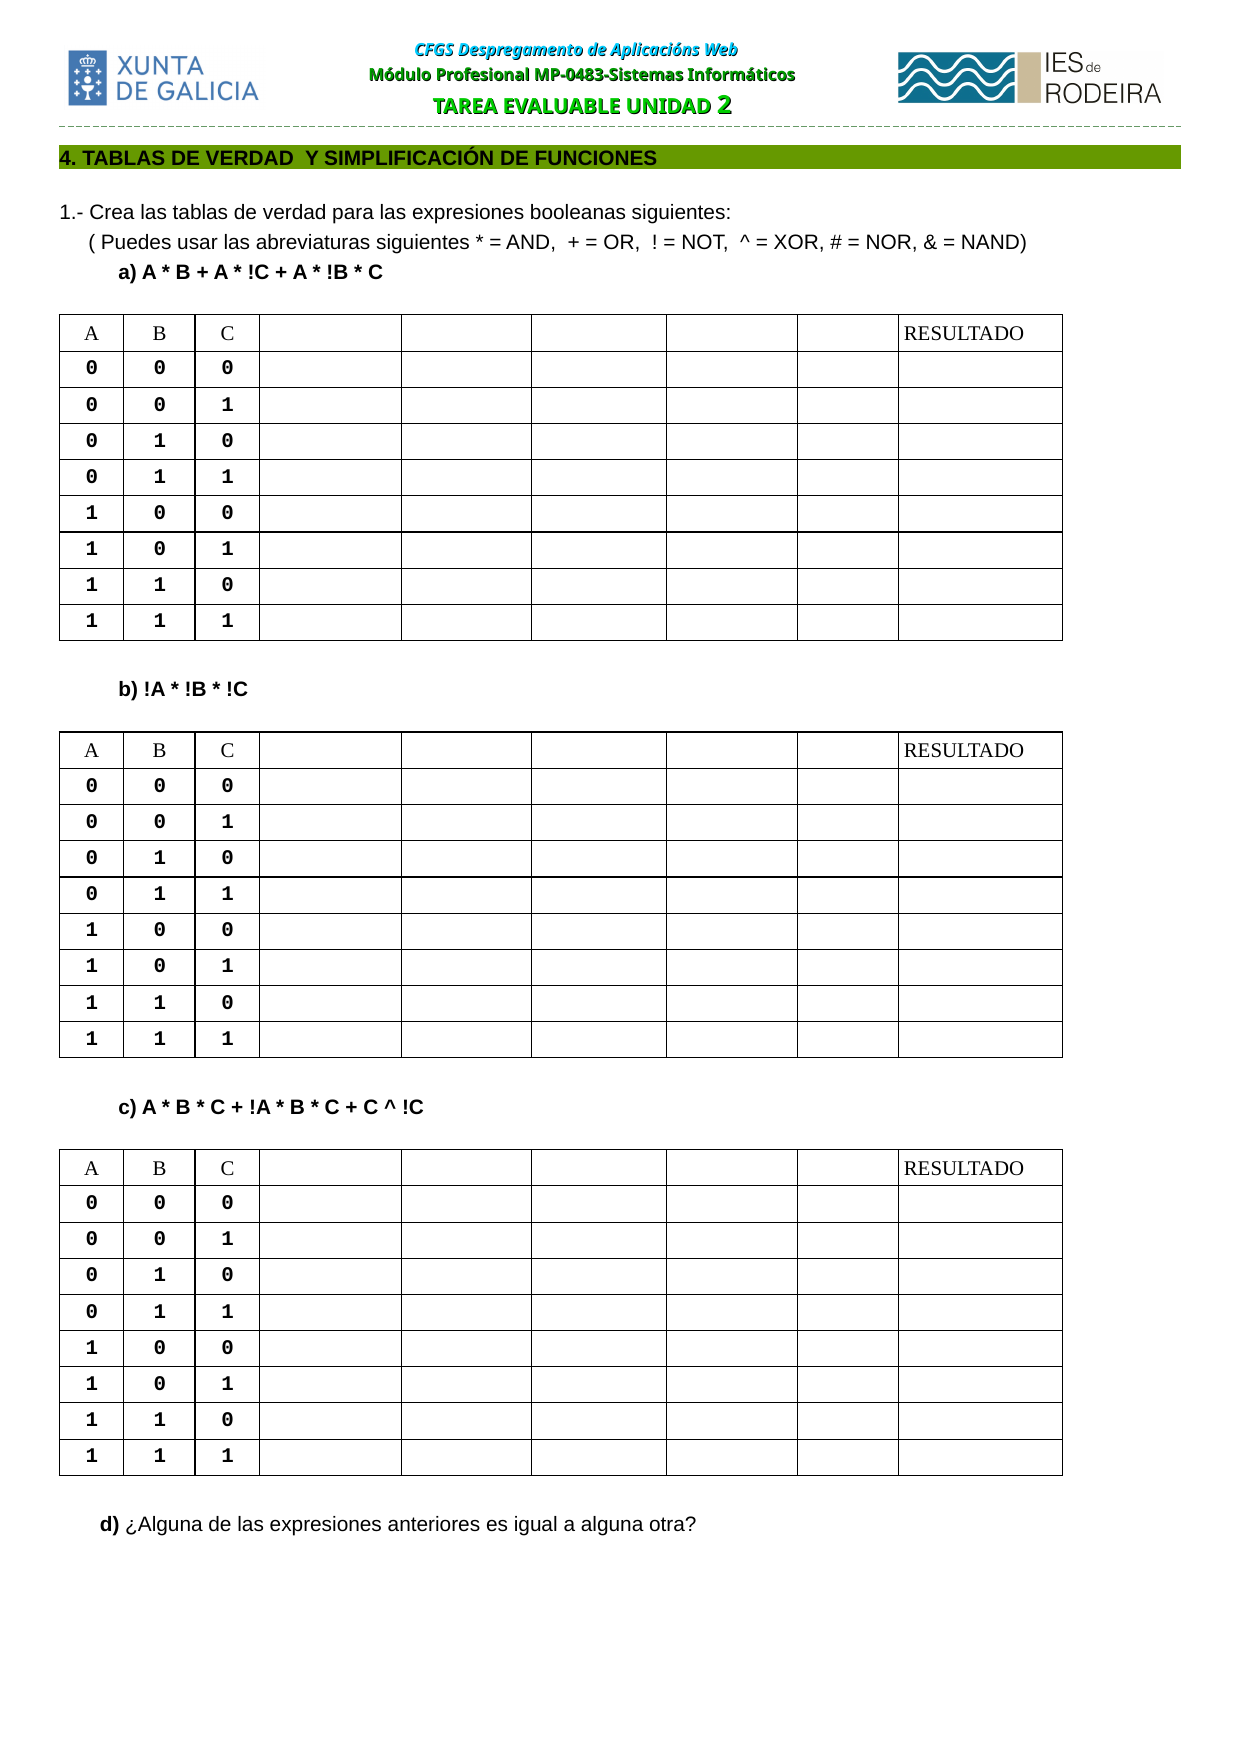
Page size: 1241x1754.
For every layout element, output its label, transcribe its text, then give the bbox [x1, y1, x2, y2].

table_cell [532, 1022, 666, 1057]
text b) !A * !B * !C [118, 677, 1181, 701]
table_cell 0 [60, 424, 123, 459]
table_cell [798, 769, 898, 804]
table_cell 0 [196, 1331, 259, 1366]
table_cell [532, 569, 666, 604]
table_cell [798, 986, 898, 1021]
table_cell [899, 1367, 1062, 1402]
table_cell [667, 460, 797, 495]
text d) ¿Alguna de las expresiones anteriores es igual a alguna otra? [59, 1512, 1181, 1536]
table_cell 1 [60, 950, 123, 985]
table_cell 0 [196, 914, 259, 949]
table_header [532, 1150, 666, 1185]
table_cell [402, 424, 531, 459]
table_cell [798, 460, 898, 495]
table_cell 0 [124, 914, 194, 949]
table_cell [899, 769, 1062, 804]
table_cell 0 [196, 841, 259, 876]
table_cell 0 [196, 1259, 259, 1294]
table_cell 1 [124, 841, 194, 876]
table_cell 1 [124, 1259, 194, 1294]
table_cell 1 [124, 1022, 194, 1057]
table_cell [260, 569, 401, 604]
table_cell 0 [124, 1223, 194, 1258]
table_cell [899, 533, 1062, 567]
table_cell [899, 841, 1062, 876]
table_cell [899, 1403, 1062, 1438]
table_cell [260, 914, 401, 949]
table_cell [899, 388, 1062, 423]
table_cell [798, 533, 898, 567]
table_cell [532, 388, 666, 423]
table_cell [260, 805, 401, 840]
table_header [402, 315, 531, 351]
table_cell 0 [124, 496, 194, 531]
table_cell 0 [196, 424, 259, 459]
table_cell [899, 950, 1062, 985]
table_cell [667, 1440, 797, 1474]
table_cell [532, 1295, 666, 1330]
text ( Puedes usar las abreviaturas siguientes * = AND, + = OR, ! = NOT, ^ = XOR, # = NOR, & = NAND) [59, 230, 1181, 254]
table_cell [532, 424, 666, 459]
table_cell [899, 496, 1062, 531]
table_cell [532, 769, 666, 804]
table_cell 0 [124, 950, 194, 985]
table_cell [402, 805, 531, 840]
picture [897, 51, 1164, 104]
table_cell [798, 1022, 898, 1057]
table_cell [798, 1331, 898, 1366]
table_cell [532, 1367, 666, 1402]
table_cell [402, 352, 531, 387]
table_cell [260, 424, 401, 459]
table_cell [899, 986, 1062, 1021]
table_cell [532, 805, 666, 840]
table_cell [402, 460, 531, 495]
table_cell [798, 805, 898, 840]
table_cell [532, 950, 666, 985]
table_header A [60, 733, 123, 768]
table_header [798, 1150, 898, 1185]
table_cell [402, 1440, 531, 1474]
table_cell [532, 1331, 666, 1366]
table_cell 0 [124, 388, 194, 423]
table_cell [667, 986, 797, 1021]
table_cell [260, 1440, 401, 1474]
table_cell 1 [124, 460, 194, 495]
table_cell 0 [60, 388, 123, 423]
table_cell 1 [60, 1331, 123, 1366]
table_cell 0 [60, 1186, 123, 1222]
table_cell [402, 533, 531, 567]
table_cell [260, 1186, 401, 1222]
table_header [260, 1150, 401, 1185]
table_cell [798, 950, 898, 985]
table_cell 0 [60, 769, 123, 804]
table_cell 0 [124, 1367, 194, 1402]
table_cell [402, 878, 531, 913]
table_header B [124, 1150, 194, 1185]
table_cell [260, 388, 401, 423]
table_cell 0 [196, 569, 259, 604]
table_cell [798, 496, 898, 531]
table_cell [532, 878, 666, 913]
table_cell 0 [60, 460, 123, 495]
table_cell [402, 1295, 531, 1330]
table_cell [402, 1331, 531, 1366]
table_cell [260, 1367, 401, 1402]
table_cell 1 [196, 460, 259, 495]
table_header RESULTADO [899, 733, 1062, 768]
table_cell [667, 1186, 797, 1222]
table_cell [532, 1186, 666, 1222]
table_cell [667, 878, 797, 913]
table_header [532, 315, 666, 351]
table_cell [402, 1259, 531, 1294]
table_cell 0 [60, 1295, 123, 1330]
table_cell [899, 805, 1062, 840]
table_cell [402, 914, 531, 949]
table_cell 0 [60, 1259, 123, 1294]
table_cell 0 [124, 769, 194, 804]
table_cell [532, 1223, 666, 1258]
table_cell [899, 1331, 1062, 1366]
table_cell 1 [60, 914, 123, 949]
table_cell 1 [60, 569, 123, 604]
table_header B [124, 315, 194, 351]
table_cell [667, 424, 797, 459]
table_header [798, 315, 898, 351]
table_header [260, 315, 401, 351]
table_cell [260, 1223, 401, 1258]
table_cell 1 [196, 878, 259, 913]
table_cell 1 [124, 1440, 194, 1474]
table_cell [899, 1022, 1062, 1057]
table_cell 0 [196, 352, 259, 387]
table_cell [260, 769, 401, 804]
table_cell [402, 1223, 531, 1258]
table_cell [798, 841, 898, 876]
table_header [667, 1150, 797, 1185]
table_cell [260, 878, 401, 913]
table_header B [124, 733, 194, 768]
table_cell [798, 914, 898, 949]
table_cell 0 [124, 352, 194, 387]
table_cell [667, 352, 797, 387]
table_cell 1 [196, 1295, 259, 1330]
table_cell 0 [124, 805, 194, 840]
text a) A * B + A * !C + A * !B * C [118, 260, 1181, 284]
table_cell [899, 460, 1062, 495]
table_cell [667, 496, 797, 531]
table_cell [667, 914, 797, 949]
table_cell [667, 1331, 797, 1366]
table_cell [260, 533, 401, 567]
table_cell [667, 569, 797, 604]
table_cell [532, 533, 666, 567]
table_cell [798, 388, 898, 423]
table_cell [402, 569, 531, 604]
table_header [798, 733, 898, 768]
table_cell 1 [124, 878, 194, 913]
table_cell [899, 878, 1062, 913]
table_cell 1 [124, 1295, 194, 1330]
table_cell 0 [196, 496, 259, 531]
table_cell [798, 1295, 898, 1330]
table_cell [402, 496, 531, 531]
table_cell [667, 1295, 797, 1330]
table_cell [667, 1259, 797, 1294]
table_cell [260, 1331, 401, 1366]
table_cell [798, 1440, 898, 1474]
table_cell [798, 1259, 898, 1294]
table_cell [532, 496, 666, 531]
table_cell 1 [124, 1403, 194, 1438]
table_cell [532, 841, 666, 876]
table_cell [798, 605, 898, 640]
table_cell [260, 1295, 401, 1330]
table_cell [899, 1259, 1062, 1294]
table_cell [260, 841, 401, 876]
table_cell [260, 986, 401, 1021]
table_cell 1 [60, 986, 123, 1021]
table_cell 1 [60, 496, 123, 531]
table_cell 0 [124, 1186, 194, 1222]
table_cell 0 [60, 1223, 123, 1258]
table_cell [402, 1186, 531, 1222]
table_header [402, 1150, 531, 1185]
table_cell 1 [196, 805, 259, 840]
table_cell [798, 1223, 898, 1258]
table_header [667, 733, 797, 768]
table_cell [899, 1295, 1062, 1330]
table_cell 1 [60, 605, 123, 640]
table_cell 0 [196, 986, 259, 1021]
table_cell [402, 986, 531, 1021]
table_cell [532, 352, 666, 387]
table_cell [667, 1403, 797, 1438]
table_cell 1 [124, 424, 194, 459]
table_cell [899, 914, 1062, 949]
table_cell 1 [60, 1403, 123, 1438]
table_cell 1 [196, 1022, 259, 1057]
table_header RESULTADO [899, 315, 1062, 351]
table_cell [667, 769, 797, 804]
table_cell [667, 533, 797, 567]
table_cell [899, 569, 1062, 604]
table_cell 0 [196, 1403, 259, 1438]
table_cell [798, 878, 898, 913]
table_cell [260, 950, 401, 985]
table_header [532, 733, 666, 768]
table_cell [532, 1259, 666, 1294]
table_cell 1 [60, 1440, 123, 1474]
table_cell [260, 1022, 401, 1057]
table_header A [60, 315, 123, 351]
table_cell [899, 1223, 1062, 1258]
table_cell 1 [196, 950, 259, 985]
table_cell 1 [124, 605, 194, 640]
table_cell [667, 1022, 797, 1057]
table_cell [667, 805, 797, 840]
table_cell 0 [60, 805, 123, 840]
table_cell [260, 605, 401, 640]
table_cell 0 [196, 769, 259, 804]
table_header A [60, 1150, 123, 1185]
table_cell [532, 914, 666, 949]
table_cell 1 [196, 1440, 259, 1474]
table_cell 1 [60, 533, 123, 567]
table_cell [402, 388, 531, 423]
table_header [402, 733, 531, 768]
table_cell [260, 496, 401, 531]
table_header C [196, 733, 259, 768]
table_cell [532, 1440, 666, 1474]
table_cell [899, 1186, 1062, 1222]
table_cell 0 [124, 1331, 194, 1366]
table_cell [532, 605, 666, 640]
table_cell 0 [124, 533, 194, 567]
table_cell 0 [196, 1186, 259, 1222]
table_cell 0 [60, 841, 123, 876]
table_cell [899, 424, 1062, 459]
table_cell [667, 1223, 797, 1258]
table_cell 0 [60, 352, 123, 387]
table_cell 1 [60, 1367, 123, 1402]
table_cell [532, 1403, 666, 1438]
table_cell 1 [196, 605, 259, 640]
table_header [667, 315, 797, 351]
table_cell [798, 1403, 898, 1438]
table_cell [402, 605, 531, 640]
table_cell [402, 841, 531, 876]
table_cell 1 [196, 1223, 259, 1258]
table_cell 1 [124, 569, 194, 604]
table_cell [667, 605, 797, 640]
table_cell 1 [196, 533, 259, 567]
table_cell 1 [60, 1022, 123, 1057]
table_cell [402, 1022, 531, 1057]
table_cell [260, 460, 401, 495]
table_cell [260, 1403, 401, 1438]
table_cell 0 [60, 878, 123, 913]
table_cell [260, 1259, 401, 1294]
table_cell [798, 1367, 898, 1402]
table_cell [798, 424, 898, 459]
table_cell [402, 1403, 531, 1438]
table_header RESULTADO [899, 1150, 1062, 1185]
table_header C [196, 1150, 259, 1185]
text 1.- Crea las tablas de verdad para las expresiones booleanas siguientes: [59, 199, 1181, 223]
table_cell [798, 569, 898, 604]
table_header C [196, 315, 259, 351]
table_header [260, 733, 401, 768]
table_cell [402, 1367, 531, 1402]
picture [64, 45, 267, 110]
table_cell [798, 1186, 898, 1222]
table_cell [667, 841, 797, 876]
table_cell [667, 1367, 797, 1402]
table_cell [899, 352, 1062, 387]
table_cell [899, 1440, 1062, 1474]
table_cell 1 [124, 986, 194, 1021]
text 4. TABLAS DE VERDAD Y SIMPLIFICACIÓN DE FUNCIONES [59, 145, 1181, 169]
table_cell [260, 352, 401, 387]
table_cell [402, 950, 531, 985]
table_cell [899, 605, 1062, 640]
table_cell [402, 769, 531, 804]
table_cell [532, 460, 666, 495]
table_cell [667, 388, 797, 423]
table_cell [667, 950, 797, 985]
text c) A * B * C + !A * B * C + C ^ !C [118, 1095, 1181, 1119]
table_cell 1 [196, 388, 259, 423]
table_cell 1 [196, 1367, 259, 1402]
table_cell [532, 986, 666, 1021]
table_cell [798, 352, 898, 387]
